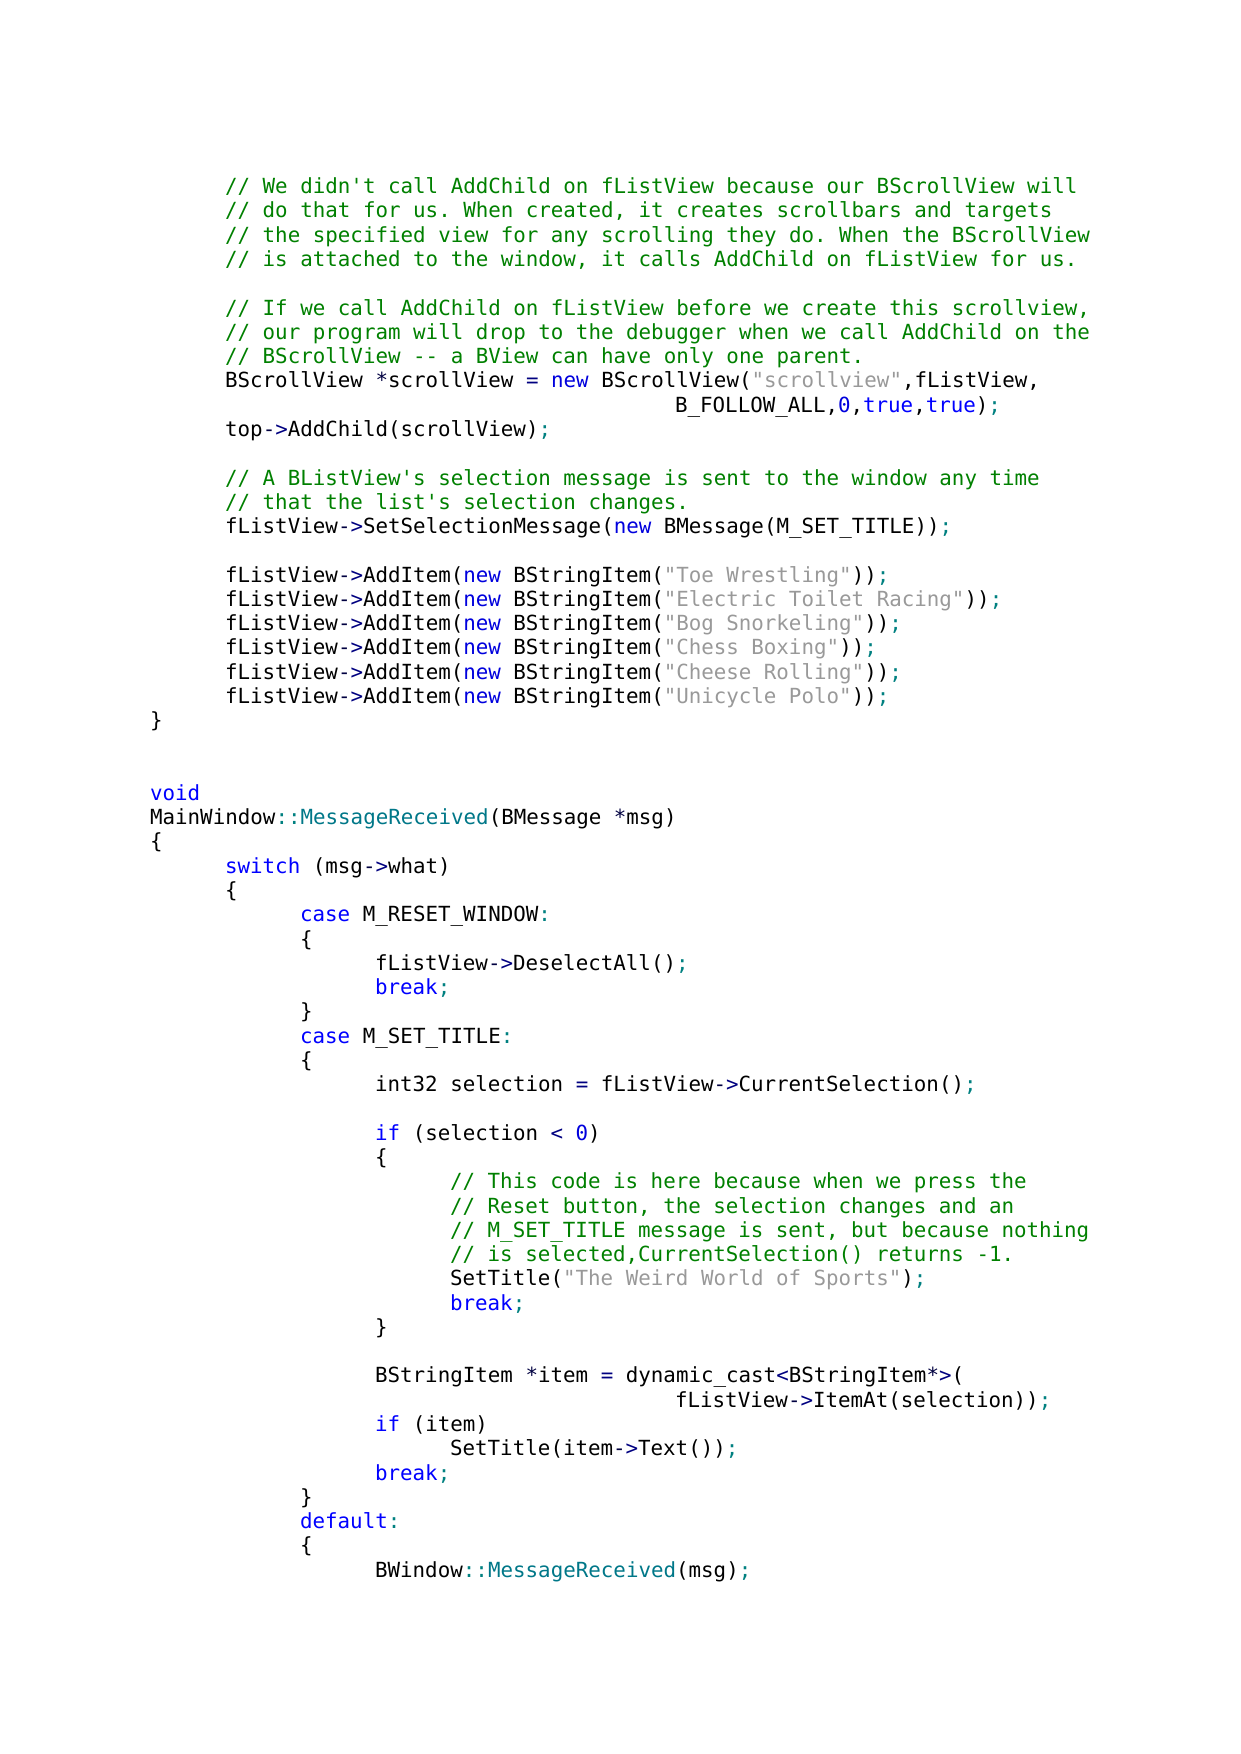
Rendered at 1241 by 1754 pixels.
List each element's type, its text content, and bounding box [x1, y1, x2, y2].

text int32 selection = fListView->CurrentSelection(); [150, 1072, 1090, 1097]
text // A BListView's selection message is sent to the window any time [150, 466, 1090, 490]
text { [150, 878, 1090, 902]
text B_FOLLOW_ALL,0,true,true); [150, 393, 1090, 417]
text fListView->AddItem(new BStringItem("Toe Wrestling")); [150, 563, 1090, 587]
text // M_SET_TITLE message is sent, but because nothing [150, 1218, 1090, 1242]
text break; [150, 1291, 1090, 1315]
text case M_RESET_WINDOW: [150, 902, 1090, 927]
text fListView->AddItem(new BStringItem("Bog Snorkeling")); [150, 611, 1090, 635]
text if (selection < 0) [150, 1121, 1090, 1145]
text fListView->SetSelectionMessage(new BMessage(M_SET_TITLE)); [150, 514, 1090, 538]
text void [150, 781, 1090, 805]
text // This code is here because when we press the [150, 1169, 1090, 1194]
text { [150, 1048, 1090, 1072]
text break; [150, 1461, 1090, 1485]
text fListView->AddItem(new BStringItem("Unicycle Polo")); [150, 684, 1090, 708]
text default: [150, 1509, 1090, 1533]
text SetTitle(item->Text()); [150, 1436, 1090, 1461]
text } [150, 708, 1090, 732]
text // is selected,CurrentSelection() returns -1. [150, 1242, 1090, 1266]
text BWindow::MessageReceived(msg); [150, 1558, 1090, 1582]
text fListView->AddItem(new BStringItem("Electric Toilet Racing")); [150, 587, 1090, 611]
text MainWindow::MessageReceived(BMessage *msg) [150, 805, 1090, 829]
text BScrollView *scrollView = new BScrollView("scrollview",fListView, [150, 368, 1090, 393]
text fListView->DeselectAll(); [150, 951, 1090, 975]
text { [150, 1145, 1090, 1169]
text } [150, 1315, 1090, 1339]
text BStringItem *item = dynamic_cast<BStringItem*>( [150, 1363, 1090, 1388]
text // is attached to the window, it calls AddChild on fListView for us. [150, 247, 1090, 271]
text fListView->AddItem(new BStringItem("Chess Boxing")); [150, 635, 1090, 660]
text fListView->ItemAt(selection)); [150, 1388, 1090, 1412]
text // our program will drop to the debugger when we call AddChild on the [150, 320, 1090, 344]
text top->AddChild(scrollView); [150, 417, 1090, 441]
text } [150, 999, 1090, 1024]
text { [150, 1533, 1090, 1558]
text if (item) [150, 1412, 1090, 1436]
text switch (msg->what) [150, 854, 1090, 878]
text fListView->AddItem(new BStringItem("Cheese Rolling")); [150, 660, 1090, 684]
text // the specified view for any scrolling they do. When the BScrollView [150, 223, 1090, 247]
text // BScrollView -- a BView can have only one parent. [150, 344, 1090, 368]
text // If we call AddChild on fListView before we create this scrollview, [150, 296, 1090, 320]
text // We didn't call AddChild on fListView because our BScrollView will [150, 174, 1090, 198]
text break; [150, 975, 1090, 999]
text { [150, 829, 1090, 854]
text // do that for us. When created, it creates scrollbars and targets [150, 198, 1090, 223]
text case M_SET_TITLE: [150, 1024, 1090, 1048]
text SetTitle("The Weird World of Sports"); [150, 1266, 1090, 1291]
text } [150, 1485, 1090, 1509]
text // Reset button, the selection changes and an [150, 1194, 1090, 1218]
text { [150, 927, 1090, 951]
text // that the list's selection changes. [150, 490, 1090, 514]
